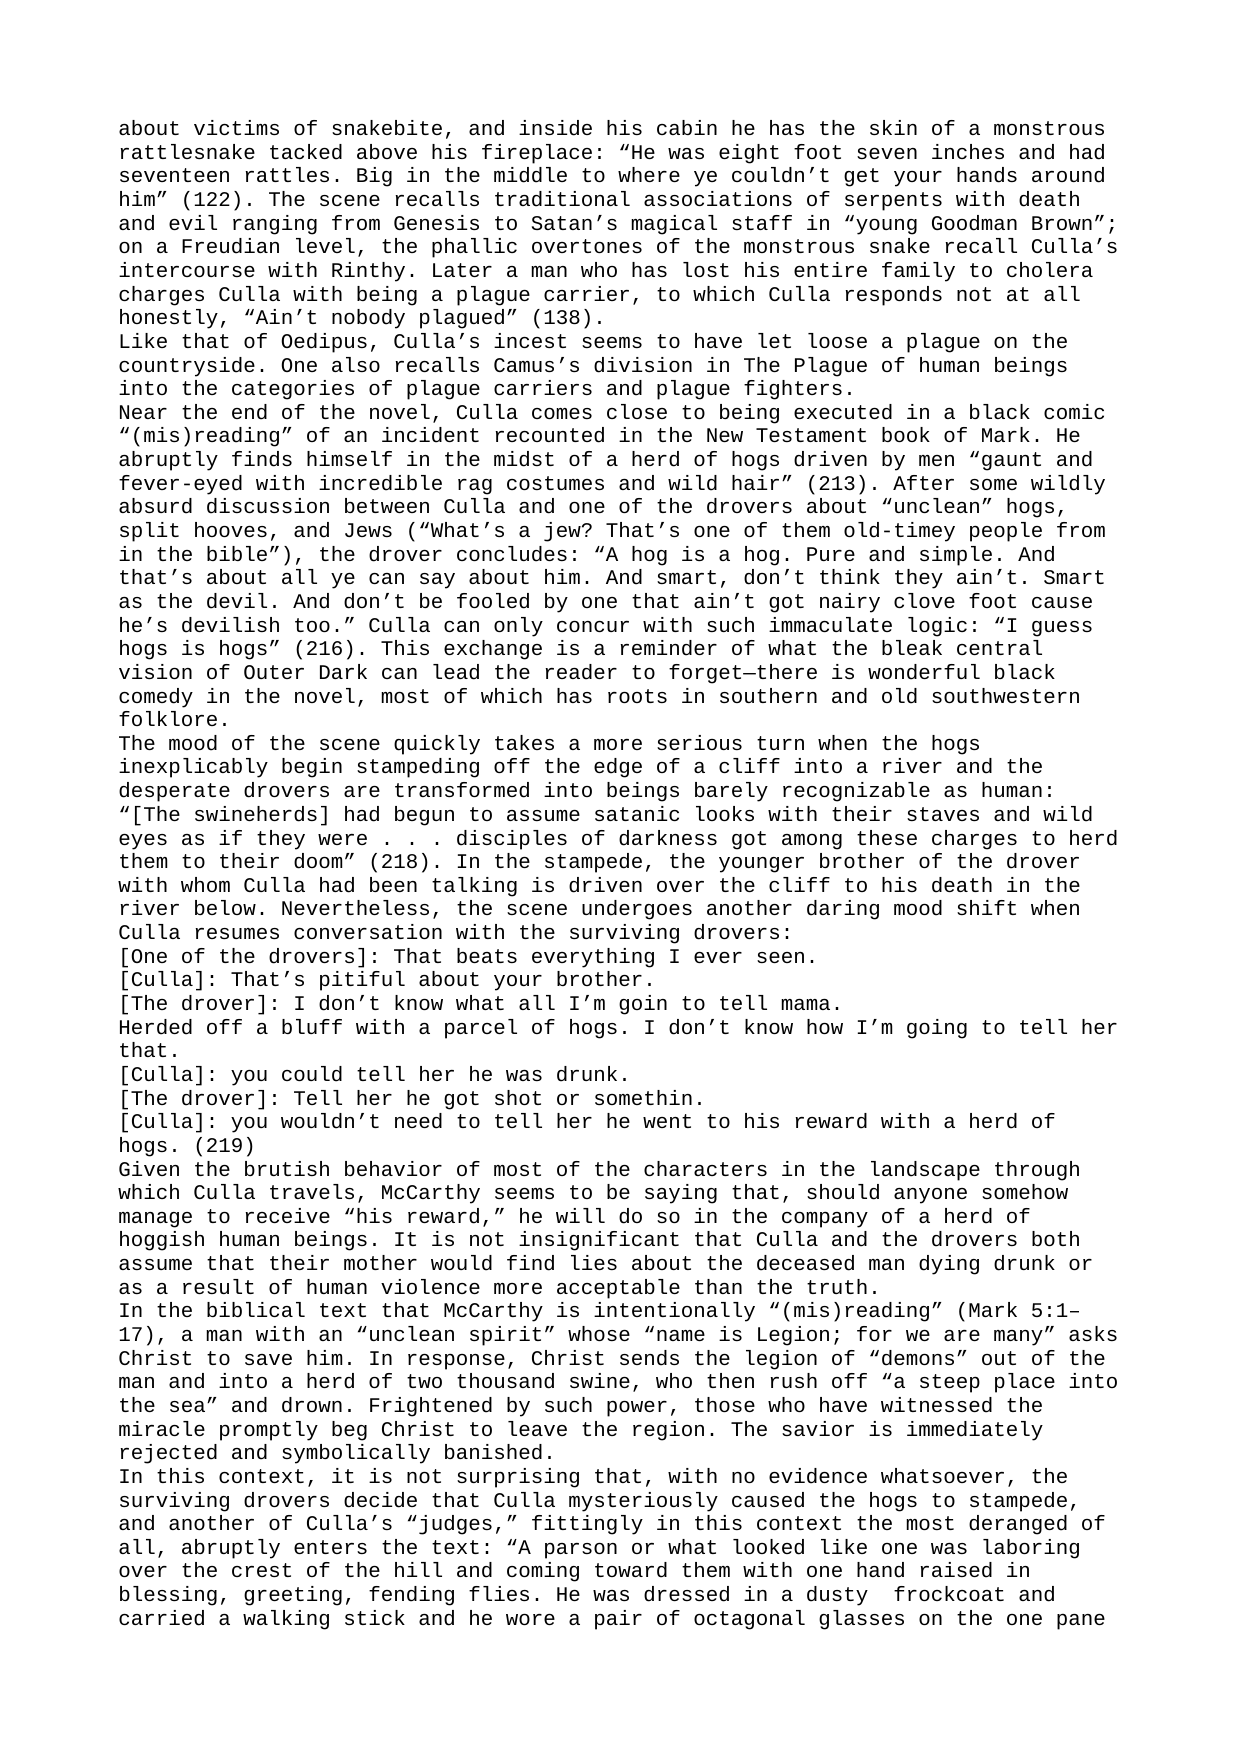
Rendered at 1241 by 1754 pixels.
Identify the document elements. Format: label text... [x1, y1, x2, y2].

text [Culla]: you could tell her he was drunk. [118, 1064, 1122, 1088]
text In this context, it is not surprising that, with no evidence whatsoever, the surviving drovers decide that Culla mysteriously caused the hogs to stampede, and another of Culla’s “judges,” fittingly in this context the most deranged of all, abruptly enters the text: “A parson or what looked like one was laboring over the crest of the hill and coming toward them with one hand raised in blessing, greeting, fending flies. He was dressed in a dusty frockcoat and carried a walking stick and he wore a pair of octagonal glasses on the one pane [118, 1466, 1122, 1631]
text Near the end of the novel, Culla comes close to being executed in a black comic “(mis)reading” of an incident recounted in the New Testament book of Mark. He abruptly finds himself in the midst of a herd of hogs driven by men “gaunt and fever-eyed with incredible rag costumes and wild hair” (213). After some wildly absurd discussion between Culla and one of the drovers about “unclean” hogs, split hooves, and Jews (“What’s a jew? That’s one of them old-timey people from in the bible”), the drover concludes: “A hog is a hog. Pure and simple. And that’s about all ye can say about him. And smart, don’t think they ain’t. Smart as the devil. And don’t be fooled by one that ain’t got nairy clove foot cause he’s devilish too.” Culla can only concur with such immaculate logic: “I guess hogs is hogs” (216). This exchange is a reminder of what the bleak central vision of Outer Dark can lead the reader to forget—there is wonderful black comedy in the novel, most of which has roots in southern and old southwestern folklore. [118, 402, 1122, 733]
text [Culla]: you wouldn’t need to tell her he went to his reward with a herd of hogs. (219) [118, 1111, 1122, 1158]
text [One of the drovers]: That beats everything I ever seen. [118, 946, 1122, 969]
text “[The swineherds] had begun to assume satanic looks with their staves and wild eyes as if they were . . . disciples of darkness got among these charges to herd them to their doom” (218). In the stampede, the younger brother of the drover with whom Culla had been talking is driven over the cliff to his death in the river below. Nevertheless, the scene undergoes another daring mood shift when Culla resumes conversation with the surviving drovers: [118, 804, 1122, 946]
text Given the brutish behavior of most of the characters in the landscape through which Culla travels, McCarthy seems to be saying that, should anyone somehow manage to receive “his reward,” he will do so in the company of a herd of hoggish human beings. It is not insignificant that Culla and the drovers both assume that their mother would find lies about the deceased man dying drunk or as a result of human violence more acceptable than the truth. [118, 1158, 1122, 1300]
text The mood of the scene quickly takes a more serious turn when the hogs inexplicably begin stampeding off the edge of a cliff into a river and the desperate drovers are transformed into beings barely recognizable as human: [118, 733, 1122, 804]
text [Culla]: That’s pitiful about your brother. [118, 969, 1122, 993]
text Herded off a bluff with a parcel of hogs. I don’t know how I’m going to tell her that. [118, 1017, 1122, 1064]
text about victims of snakebite, and inside his cabin he has the skin of a monstrous rattlesnake tacked above his fireplace: “He was eight foot seven inches and had seventeen rattles. Big in the middle to where ye couldn’t get your hands around him” (122). The scene recalls traditional associations of serpents with death and evil ranging from Genesis to Satan’s magical staff in “young Goodman Brown”; on a Freudian level, the phallic overtones of the monstrous snake recall Culla’s intercourse with Rinthy. Later a man who has lost his entire family to cholera charges Culla with being a plague carrier, to which Culla responds not at all honestly, “Ain’t nobody plagued” (138). [118, 118, 1122, 331]
text Like that of Oedipus, Culla’s incest seems to have let loose a plague on the countryside. One also recalls Camus’s division in The Plague of human beings into the categories of plague carriers and plague fighters. [118, 331, 1122, 402]
text In the biblical text that McCarthy is intentionally “(mis)reading” (Mark 5:1–17), a man with an “unclean spirit” whose “name is Legion; for we are many” asks Christ to save him. In response, Christ sends the legion of “demons” out of the man and into a herd of two thousand swine, who then rush off “a steep place into the sea” and drown. Frightened by such power, those who have witnessed the miracle promptly beg Christ to leave the region. The savior is immediately rejected and symbolically banished. [118, 1300, 1122, 1466]
text [The drover]: I don’t know what all I’m goin to tell mama. [118, 993, 1122, 1017]
text [The drover]: Tell her he got shot or somethin. [118, 1088, 1122, 1111]
